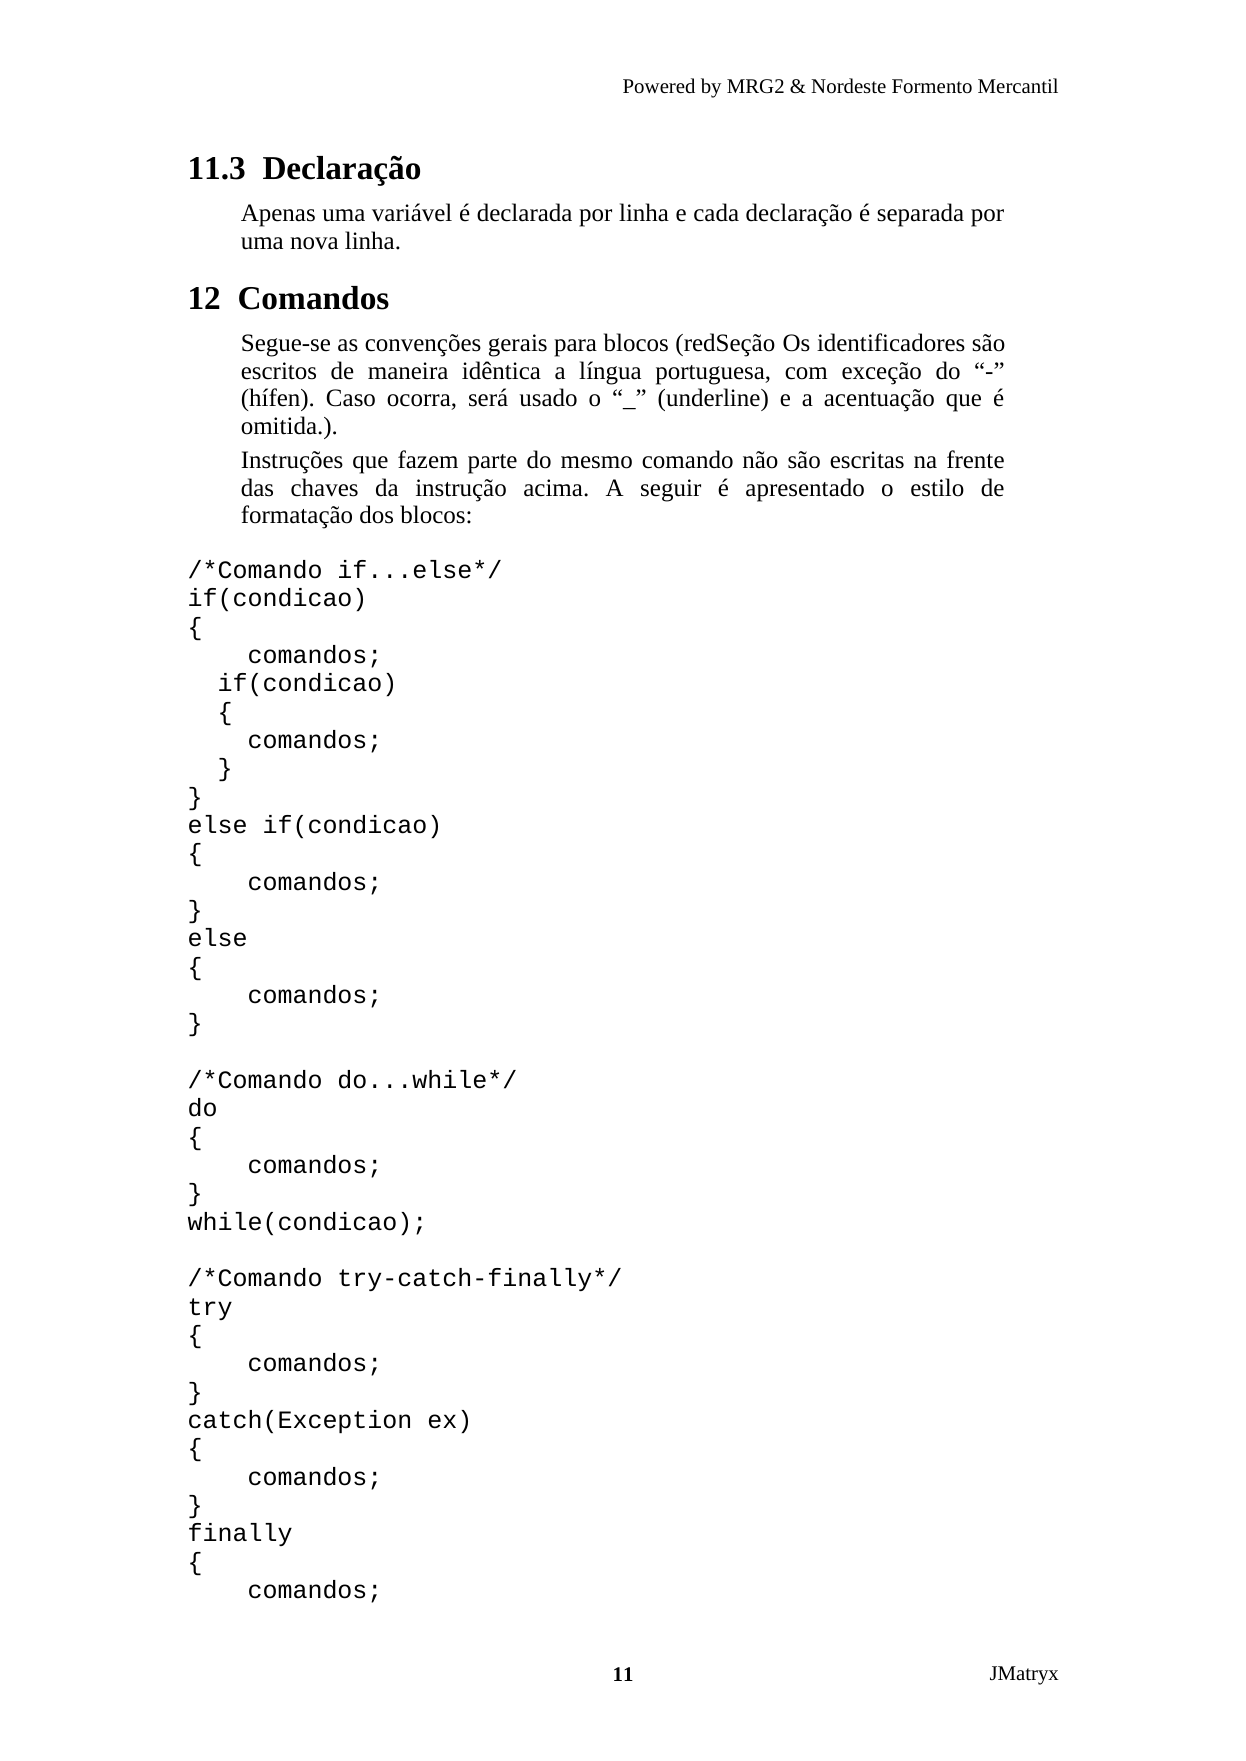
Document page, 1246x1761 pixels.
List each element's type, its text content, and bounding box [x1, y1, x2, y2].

text } [187, 756, 1059, 784]
text comandos; [187, 643, 1059, 671]
text } [187, 1379, 1059, 1408]
text comandos; [187, 1464, 1059, 1493]
text { [187, 1124, 1059, 1153]
text finally [187, 1521, 1059, 1549]
text catch(Exception ex) [187, 1408, 1059, 1436]
text comandos; [187, 869, 1059, 898]
text comandos; [187, 1351, 1059, 1379]
text { [187, 1436, 1059, 1464]
text { [187, 954, 1059, 983]
text try [187, 1294, 1059, 1323]
text if(condicao) [187, 586, 1059, 614]
text else if(condicao) [187, 813, 1059, 841]
text { [187, 841, 1059, 869]
text { [187, 1323, 1059, 1351]
text Segue-se as convenções gerais para blocos (redSeção Os identificadores são escritos de maneira idêntica a língua portuguesa, com exceção do “-” (hífen). Caso ocorra, será usado o “_” (underline) e a acentuação que é omitida.). [241, 329, 1005, 440]
text Instruções que fazem parte do mesmo comando não são escritas na frente das chaves da instrução acima. A seguir é apresentado o estilo de formatação dos blocos: [241, 446, 1005, 529]
text do [187, 1096, 1059, 1124]
text } [187, 1181, 1059, 1209]
text else [187, 926, 1059, 954]
text } [187, 784, 1059, 813]
text /*Comando if...else*/ [187, 558, 1059, 586]
text Apenas uma variável é declarada por linha e cada declaração é separada por uma nova linha. [241, 199, 1005, 255]
text if(condicao) [187, 671, 1059, 699]
text /*Comando try-catch-finally*/ [187, 1266, 1059, 1294]
text } [187, 898, 1059, 926]
text comandos; [187, 1153, 1059, 1181]
text } [187, 1493, 1059, 1521]
text { [187, 614, 1059, 643]
text comandos; [187, 983, 1059, 1011]
text comandos; [187, 728, 1059, 756]
subtitle 11.3 Declaração [187, 150, 1059, 187]
text { [187, 699, 1059, 728]
subtitle 12 Comandos [187, 280, 1059, 317]
text while(condicao); [187, 1209, 1059, 1238]
text /*Comando do...while*/ [187, 1068, 1059, 1096]
text } [187, 1011, 1059, 1039]
text { [187, 1549, 1059, 1578]
text comandos; [187, 1578, 1059, 1606]
